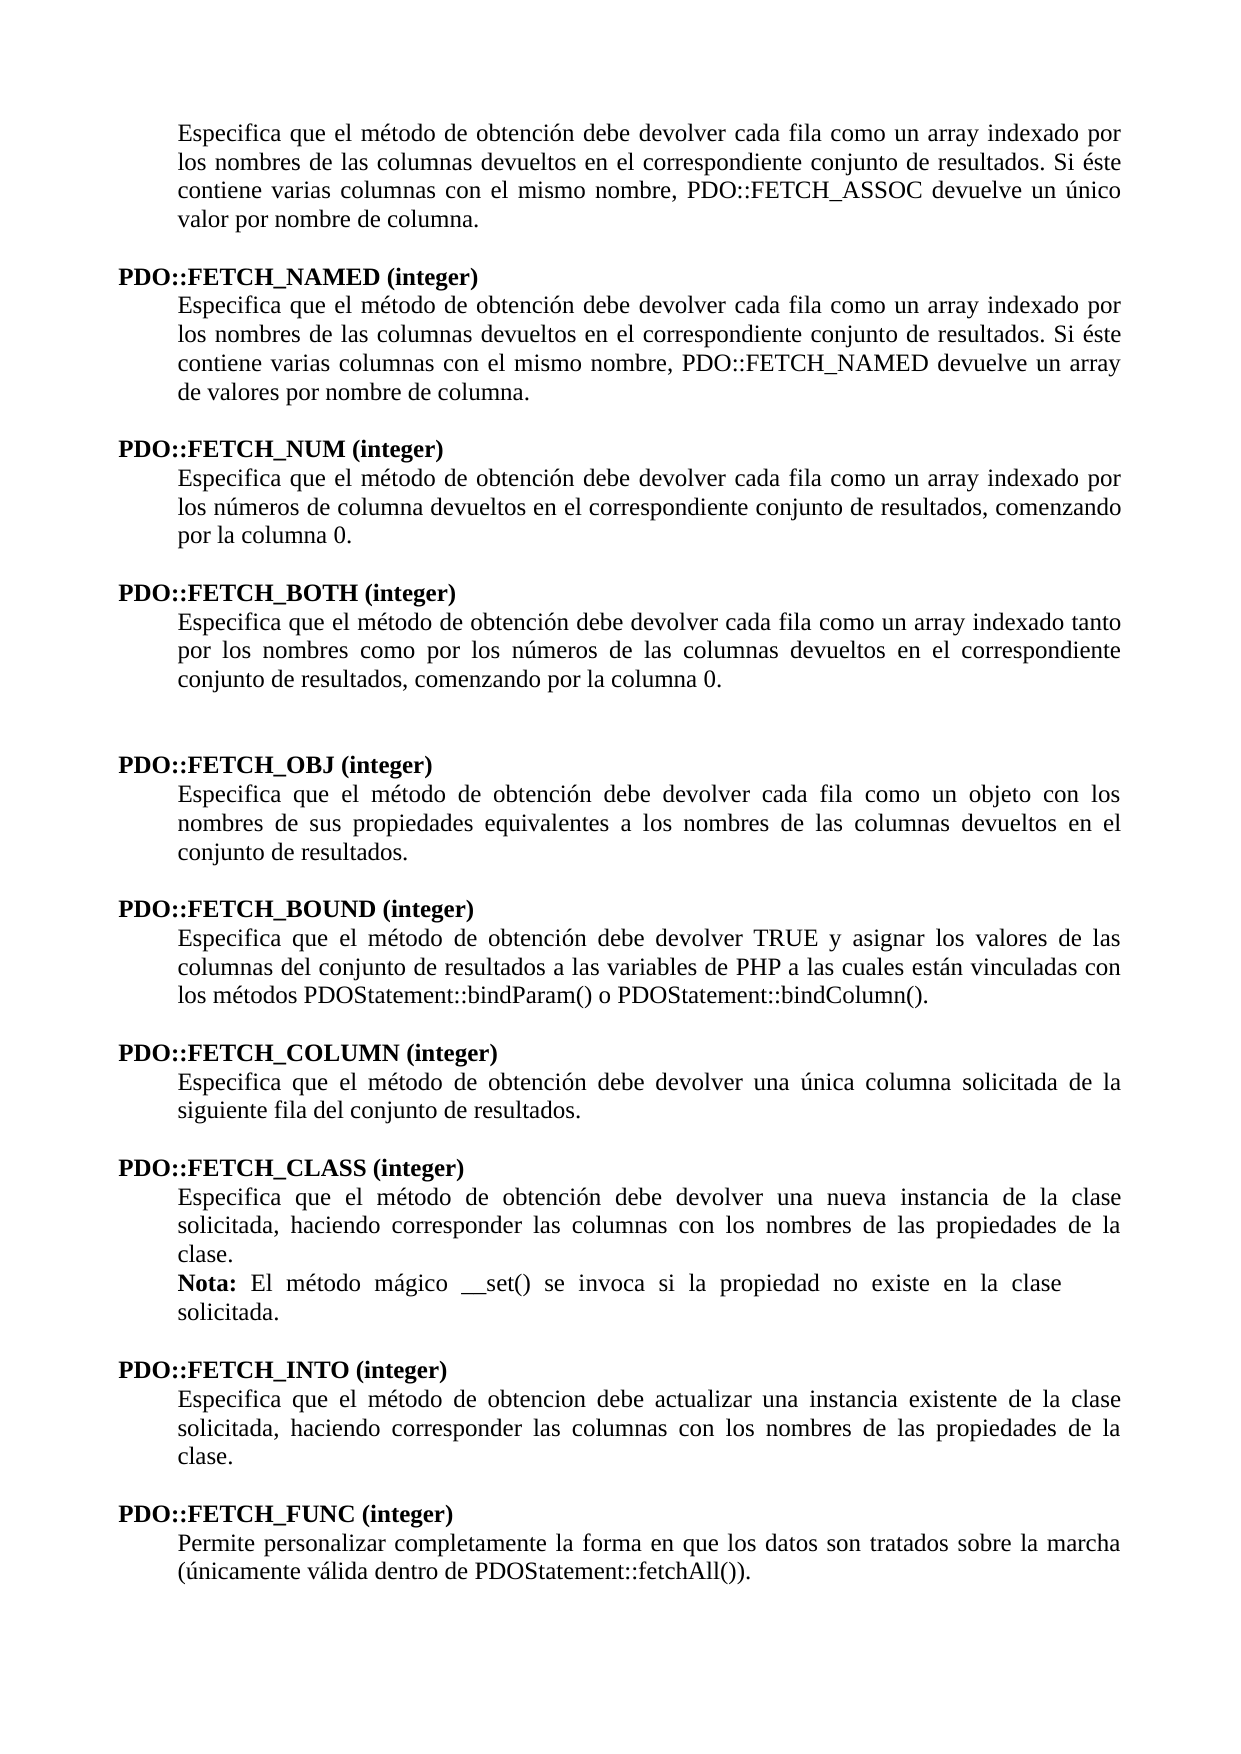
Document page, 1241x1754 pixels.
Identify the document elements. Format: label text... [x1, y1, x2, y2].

list Especifica que el método de obtención debe devolver cada fila como un objeto con los nombres de sus propiedades equivalentes a los nombres de las columnas devueltos en el conjunto de resultados. [177, 779, 1122, 866]
list Especifica que el método de obtención debe devolver una nueva instancia de la clase solicitada, haciendo corresponder las columnas con los nombres de las propiedades de la clase. [177, 1182, 1122, 1268]
subtitle PDO::FETCH_COLUMN (integer) [118, 1038, 1122, 1067]
list Especifica que el método de obtención debe devolver cada fila como un array indexado por los números de columna devueltos en el correspondiente conjunto de resultados, comenzando por la columna 0. [177, 463, 1122, 549]
list Especifica que el método de obtención debe devolver cada fila como un array indexado por los nombres de las columnas devueltos en el correspondiente conjunto de resultados. Si éste contiene varias columnas con el mismo nombre, PDO::FETCH_ASSOC devuelve un único valor por nombre de columna. [177, 118, 1122, 233]
list Especifica que el método de obtención debe devolver una única columna solicitada de la siguiente fila del conjunto de resultados. [177, 1067, 1122, 1124]
list Especifica que el método de obtención debe devolver cada fila como un array indexado tanto por los nombres como por los números de las columnas devueltos en el correspondiente conjunto de resultados, comenzando por la columna 0. [177, 607, 1122, 693]
subtitle PDO::FETCH_NAMED (integer) [118, 262, 1122, 291]
subtitle PDO::FETCH_NUM (integer) [118, 434, 1122, 463]
subtitle PDO::FETCH_INTO (integer) [118, 1355, 1122, 1384]
list Especifica que el método de obtención debe devolver TRUE y asignar los valores de las columnas del conjunto de resultados a las variables de PHP a las cuales están vinculadas con los métodos PDOStatement::bindParam() o PDOStatement::bindColumn(). [177, 923, 1122, 1009]
subtitle PDO::FETCH_OBJ (integer) [118, 751, 1122, 779]
list Permite personalizar completamente la forma en que los datos son tratados sobre la marcha (únicamente válida dentro de PDOStatement::fetchAll()). [177, 1528, 1122, 1585]
list Especifica que el método de obtención debe devolver cada fila como un array indexado por los nombres de las columnas devueltos en el correspondiente conjunto de resultados. Si éste contiene varias columnas con el mismo nombre, PDO::FETCH_NAMED devuelve un array de valores por nombre de columna. [177, 291, 1122, 406]
list Especifica que el método de obtencion debe actualizar una instancia existente de la clase solicitada, haciendo corresponder las columnas con los nombres de las propiedades de la clase. [177, 1384, 1122, 1470]
subtitle PDO::FETCH_BOUND (integer) [118, 894, 1122, 923]
subtitle PDO::FETCH_FUNC (integer) [118, 1499, 1122, 1528]
text Nota: El método mágico __set() se invoca si la propiedad no existe en la clase solicitada. [177, 1268, 1063, 1326]
subtitle PDO::FETCH_CLASS (integer) [118, 1153, 1122, 1182]
subtitle PDO::FETCH_BOTH (integer) [118, 578, 1122, 607]
